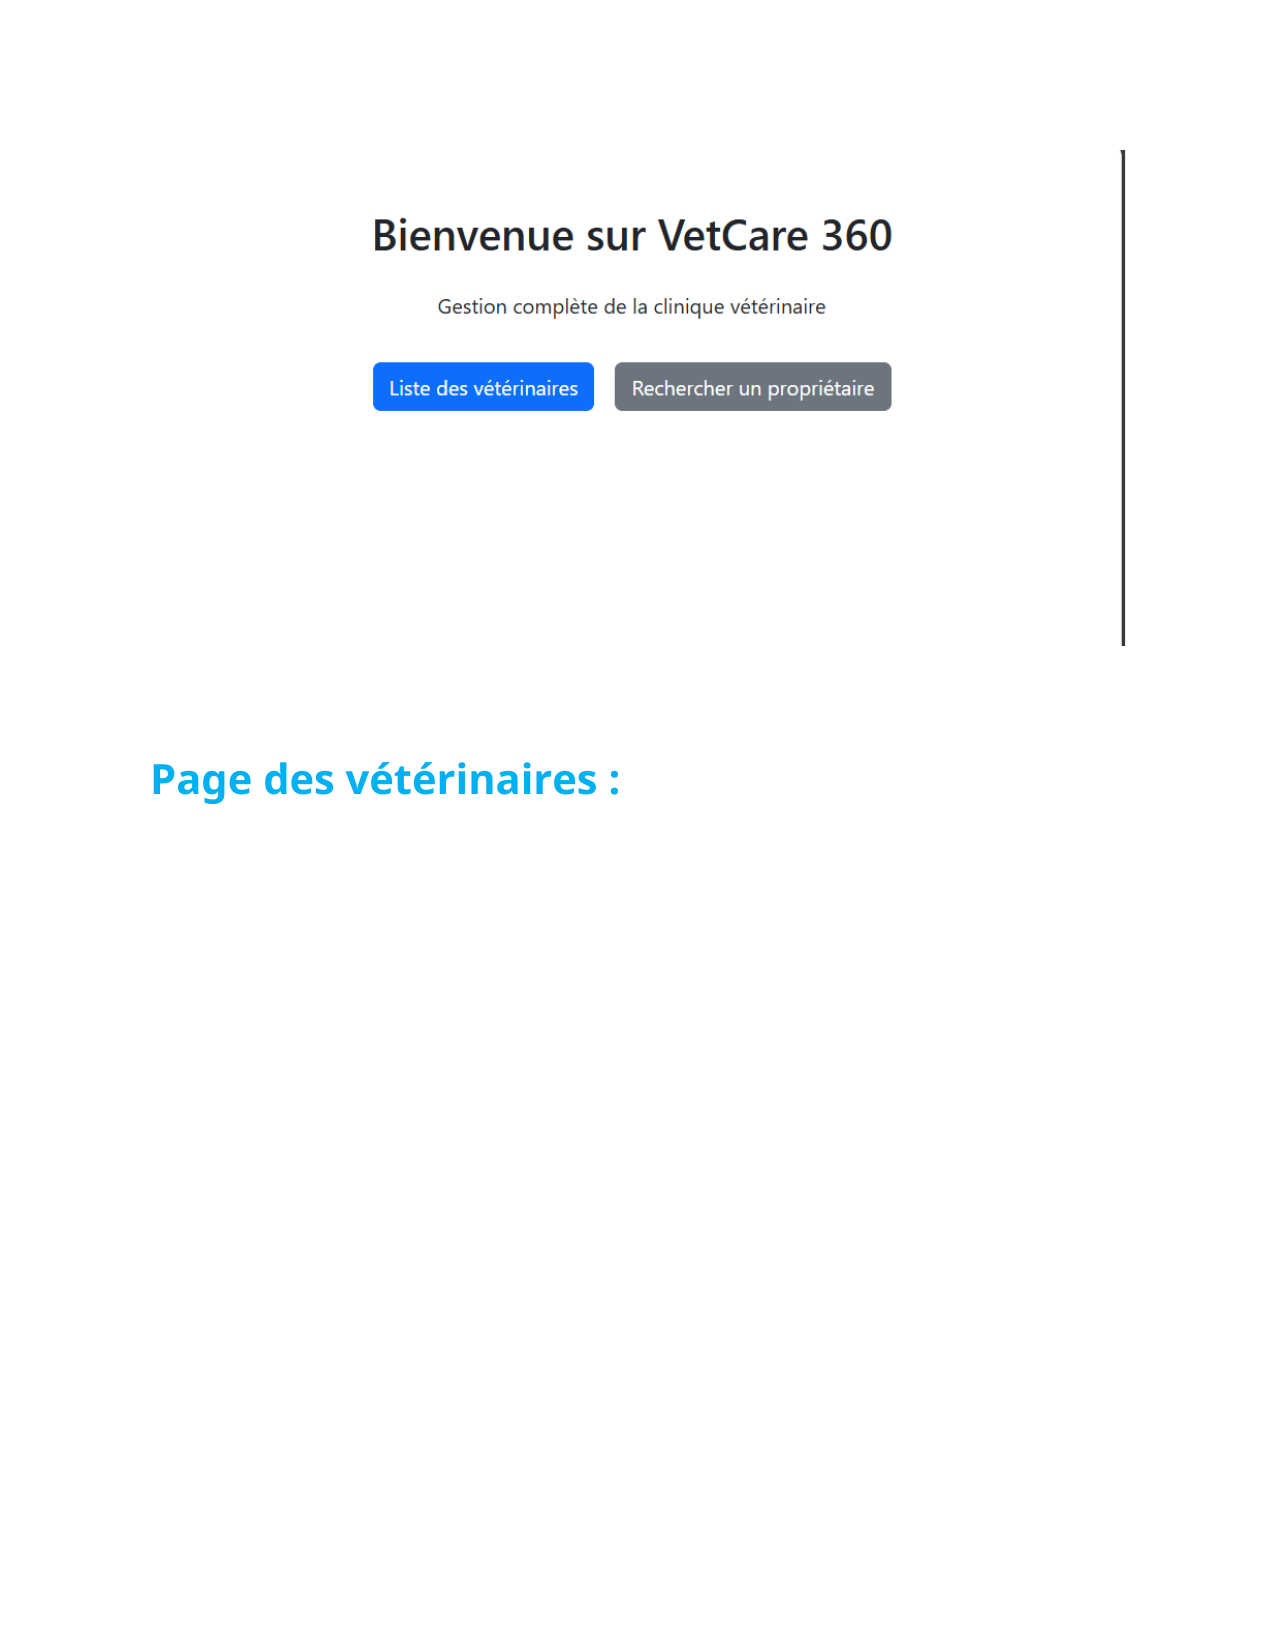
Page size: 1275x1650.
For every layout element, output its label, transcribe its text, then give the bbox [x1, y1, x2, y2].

text Page des vétérinaires : [150, 750, 1125, 807]
